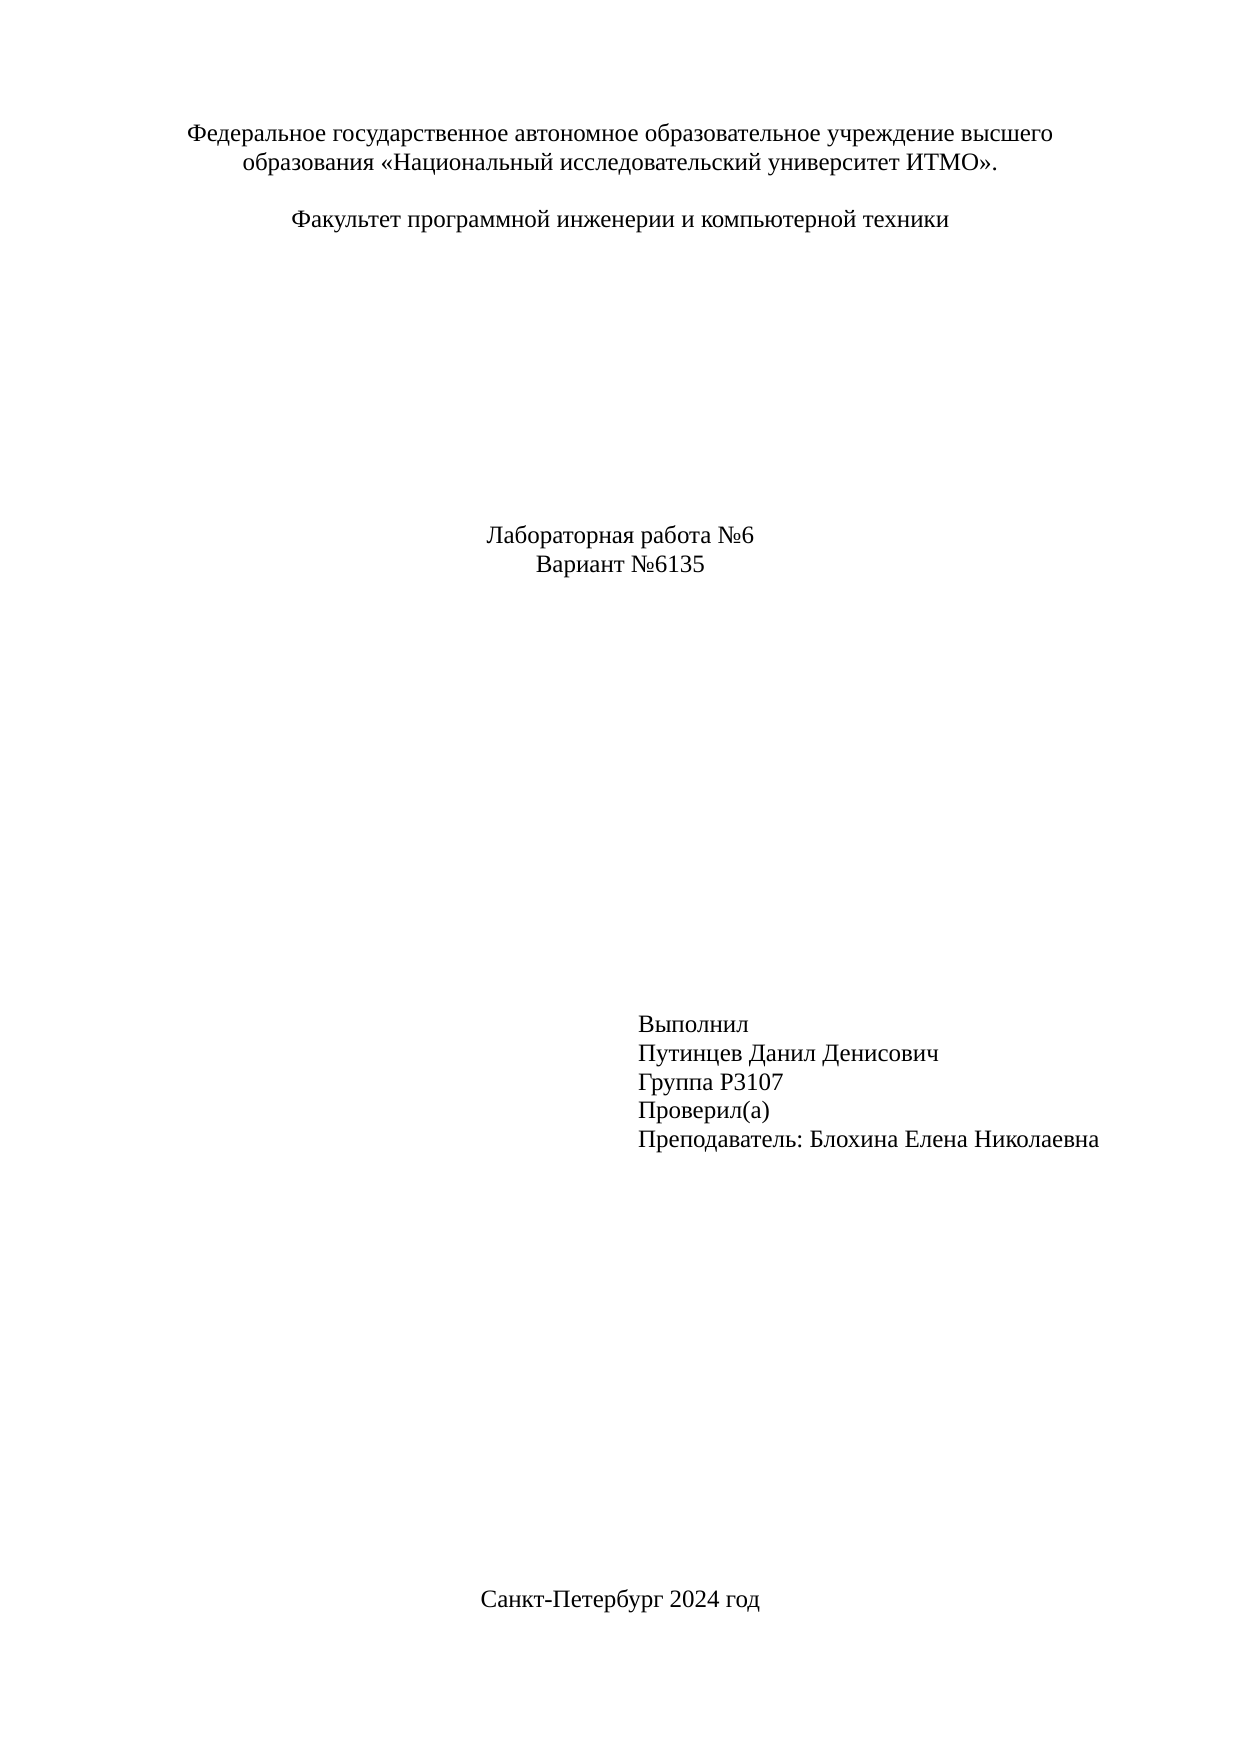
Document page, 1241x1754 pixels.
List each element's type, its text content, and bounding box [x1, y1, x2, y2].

text Преподаватель: Блохина Елена Николаевна [638, 1124, 1122, 1153]
text Федеральное государственное автономное образовательное учреждение высшего образования «Национальный исследовательский университет ИТМО». [118, 118, 1122, 176]
text Вариант №6135 [118, 549, 1122, 578]
text Выполнил [638, 1009, 1122, 1038]
text Санкт-Петербург 2024 год [118, 1584, 1122, 1613]
text Факультет программной инженерии и компьютерной техники [118, 204, 1122, 233]
text Группа P3107 [638, 1067, 1122, 1096]
text Путинцев Данил Денисович [638, 1038, 1122, 1067]
text Проверил(а) [638, 1096, 1122, 1124]
text Лабораторная работа №6 [118, 521, 1122, 549]
